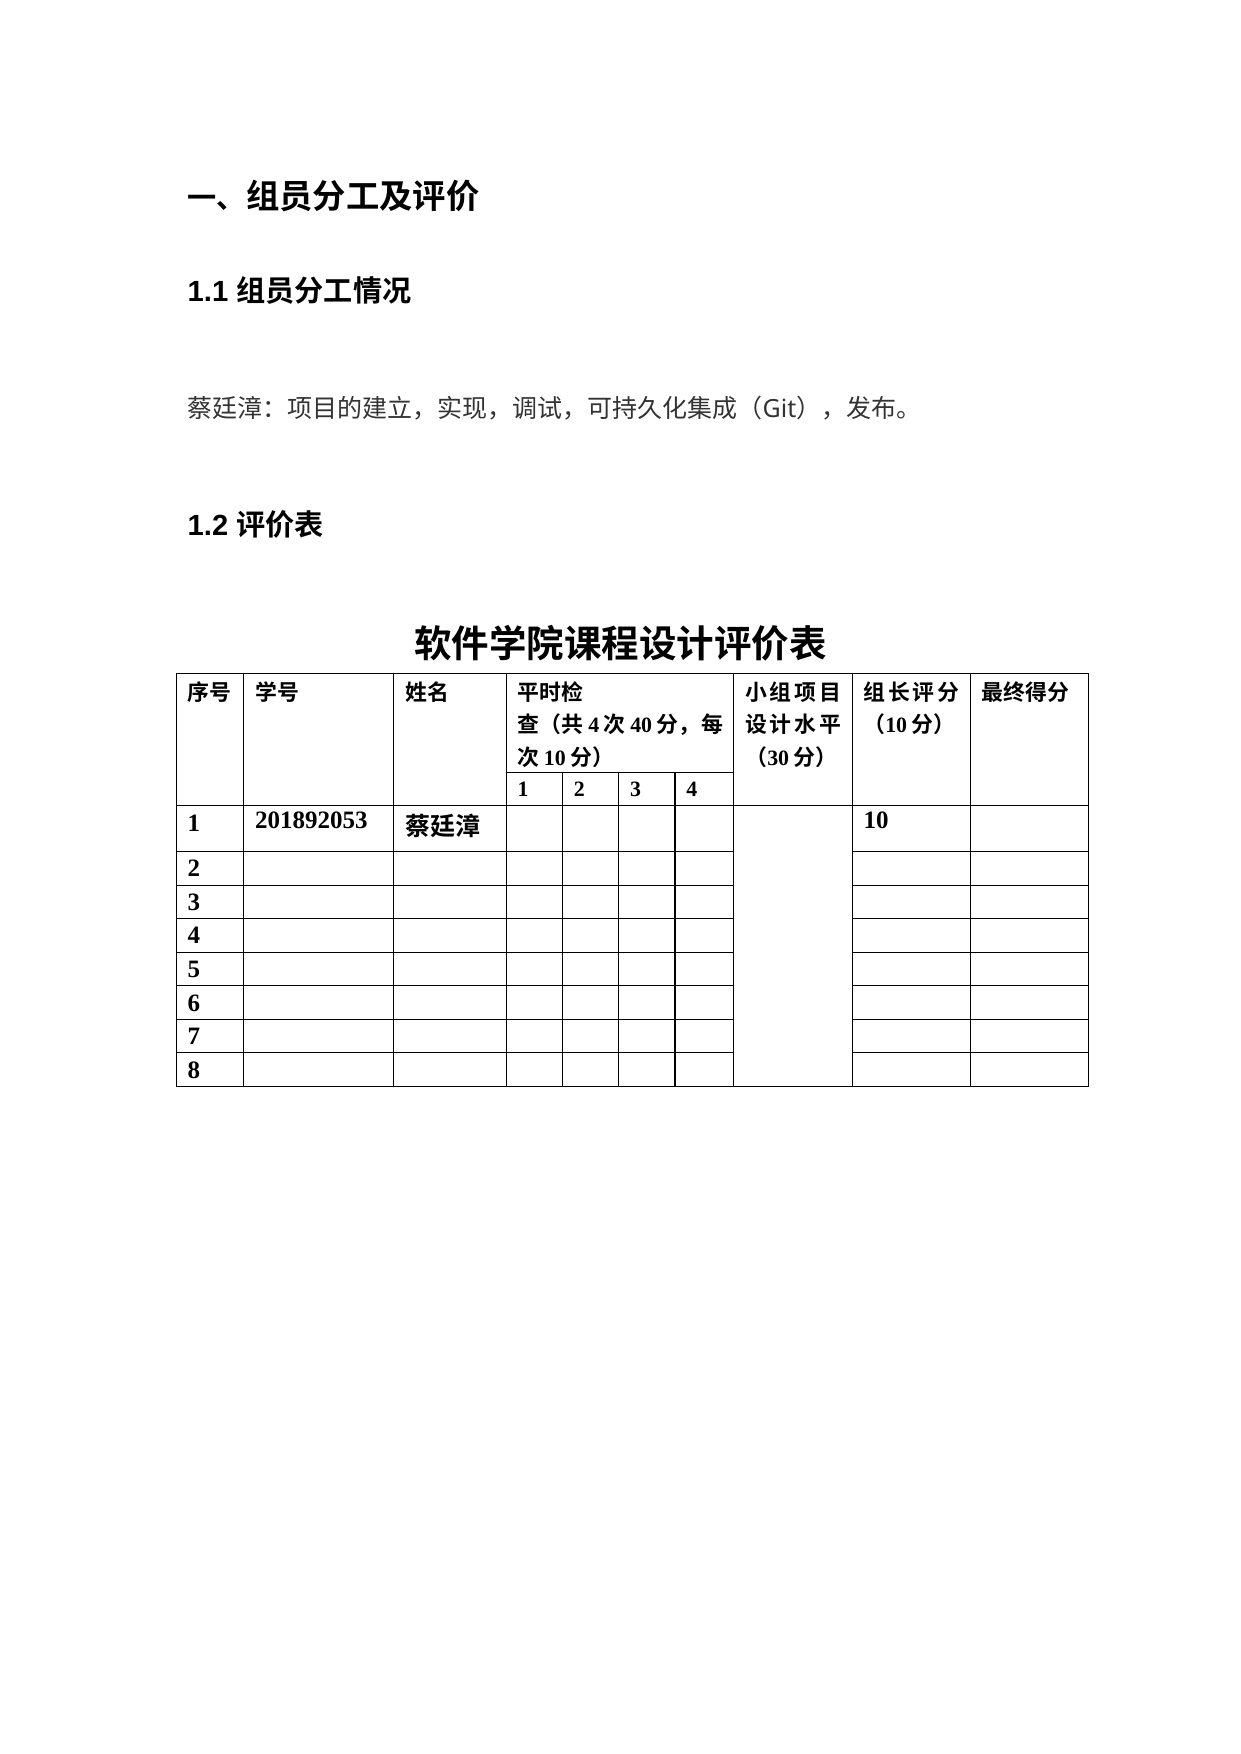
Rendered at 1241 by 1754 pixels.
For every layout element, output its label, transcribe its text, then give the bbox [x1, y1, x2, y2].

table_cell [853, 1053, 970, 1086]
table_cell [853, 852, 970, 884]
table_cell 1 [177, 806, 243, 851]
table_cell 10 [853, 806, 970, 851]
table_cell [971, 1020, 1088, 1052]
table_cell [619, 953, 674, 985]
table_cell [394, 1020, 506, 1052]
table_header 最终得分 [971, 674, 1088, 805]
table_cell [619, 1053, 674, 1086]
table_header 小组项目设计水平（30分） [734, 674, 852, 805]
table_cell [971, 919, 1088, 952]
table_cell [507, 986, 562, 1019]
table_cell [971, 852, 1088, 884]
table_cell [676, 806, 733, 851]
table_cell [853, 986, 970, 1019]
table_cell [507, 1020, 562, 1052]
table_cell [971, 986, 1088, 1019]
table_cell [394, 986, 506, 1019]
table_cell [244, 852, 393, 884]
table_cell [853, 1020, 970, 1052]
table_cell 2 [563, 773, 618, 805]
table_cell [563, 806, 618, 851]
table_cell [676, 1020, 733, 1052]
table_cell [619, 919, 674, 952]
table_cell [563, 919, 618, 952]
table_cell [563, 852, 618, 884]
table_header 学号 [244, 674, 393, 805]
table_cell [394, 886, 506, 918]
table_cell 蔡廷漳 [394, 806, 506, 851]
table_cell 1 [507, 773, 562, 805]
table_cell [676, 986, 733, 1019]
table_cell [853, 953, 970, 985]
table_cell [507, 886, 562, 918]
table_cell [507, 919, 562, 952]
table_cell [507, 953, 562, 985]
table_header 序号 [177, 674, 243, 805]
table_cell [971, 1053, 1088, 1086]
table_cell 4 [676, 773, 733, 805]
table_cell [676, 953, 733, 985]
table_cell [394, 1053, 506, 1086]
table_cell 2 [177, 852, 243, 884]
table_cell 6 [177, 986, 243, 1019]
table_cell [394, 919, 506, 952]
table_cell [971, 953, 1088, 985]
table_cell [563, 1053, 618, 1086]
table_cell [853, 886, 970, 918]
table_cell 4 [177, 919, 243, 952]
table_cell [676, 1053, 733, 1086]
table_cell [244, 953, 393, 985]
text 软件学院课程设计评价表 [187, 608, 1053, 673]
table_cell 201892053 [244, 806, 393, 851]
table_cell [507, 806, 562, 851]
table_cell [676, 852, 733, 884]
table_cell 8 [177, 1053, 243, 1086]
table_cell [394, 852, 506, 884]
table_cell 7 [177, 1020, 243, 1052]
table_cell [676, 886, 733, 918]
table_cell [619, 1020, 674, 1052]
table_cell [619, 806, 674, 851]
table_cell [507, 852, 562, 884]
table_cell [619, 852, 674, 884]
table_cell [244, 919, 393, 952]
table_cell [971, 806, 1088, 851]
table_cell [244, 986, 393, 1019]
table_cell [563, 1020, 618, 1052]
table_cell 3 [619, 773, 674, 805]
table_cell [244, 1020, 393, 1052]
table_cell [676, 919, 733, 952]
table_cell [563, 953, 618, 985]
table_cell [619, 886, 674, 918]
table_cell [734, 806, 852, 1086]
table_cell [619, 986, 674, 1019]
table_cell [244, 1053, 393, 1086]
subtitle 1.1 组员分工情况 [187, 256, 1053, 321]
table_cell [853, 919, 970, 952]
table_cell [244, 886, 393, 918]
table_cell [394, 953, 506, 985]
table_cell [507, 1053, 562, 1086]
table_cell 5 [177, 953, 243, 985]
table_cell [563, 886, 618, 918]
text 一、组员分工及评价 [187, 162, 1053, 227]
table_header 平时检 查（共4次40分，每次10分） [507, 674, 733, 772]
subtitle 蔡廷漳：项目的建立，实现，调试，可持久化集成（Git），发布。 [187, 374, 1053, 439]
table_cell [971, 886, 1088, 918]
table_header 姓名 [394, 674, 506, 805]
subtitle 1.2 评价表 [187, 490, 1053, 555]
table_cell [563, 986, 618, 1019]
table_header 组长评分（10分） [853, 674, 970, 805]
table_cell 3 [177, 886, 243, 918]
